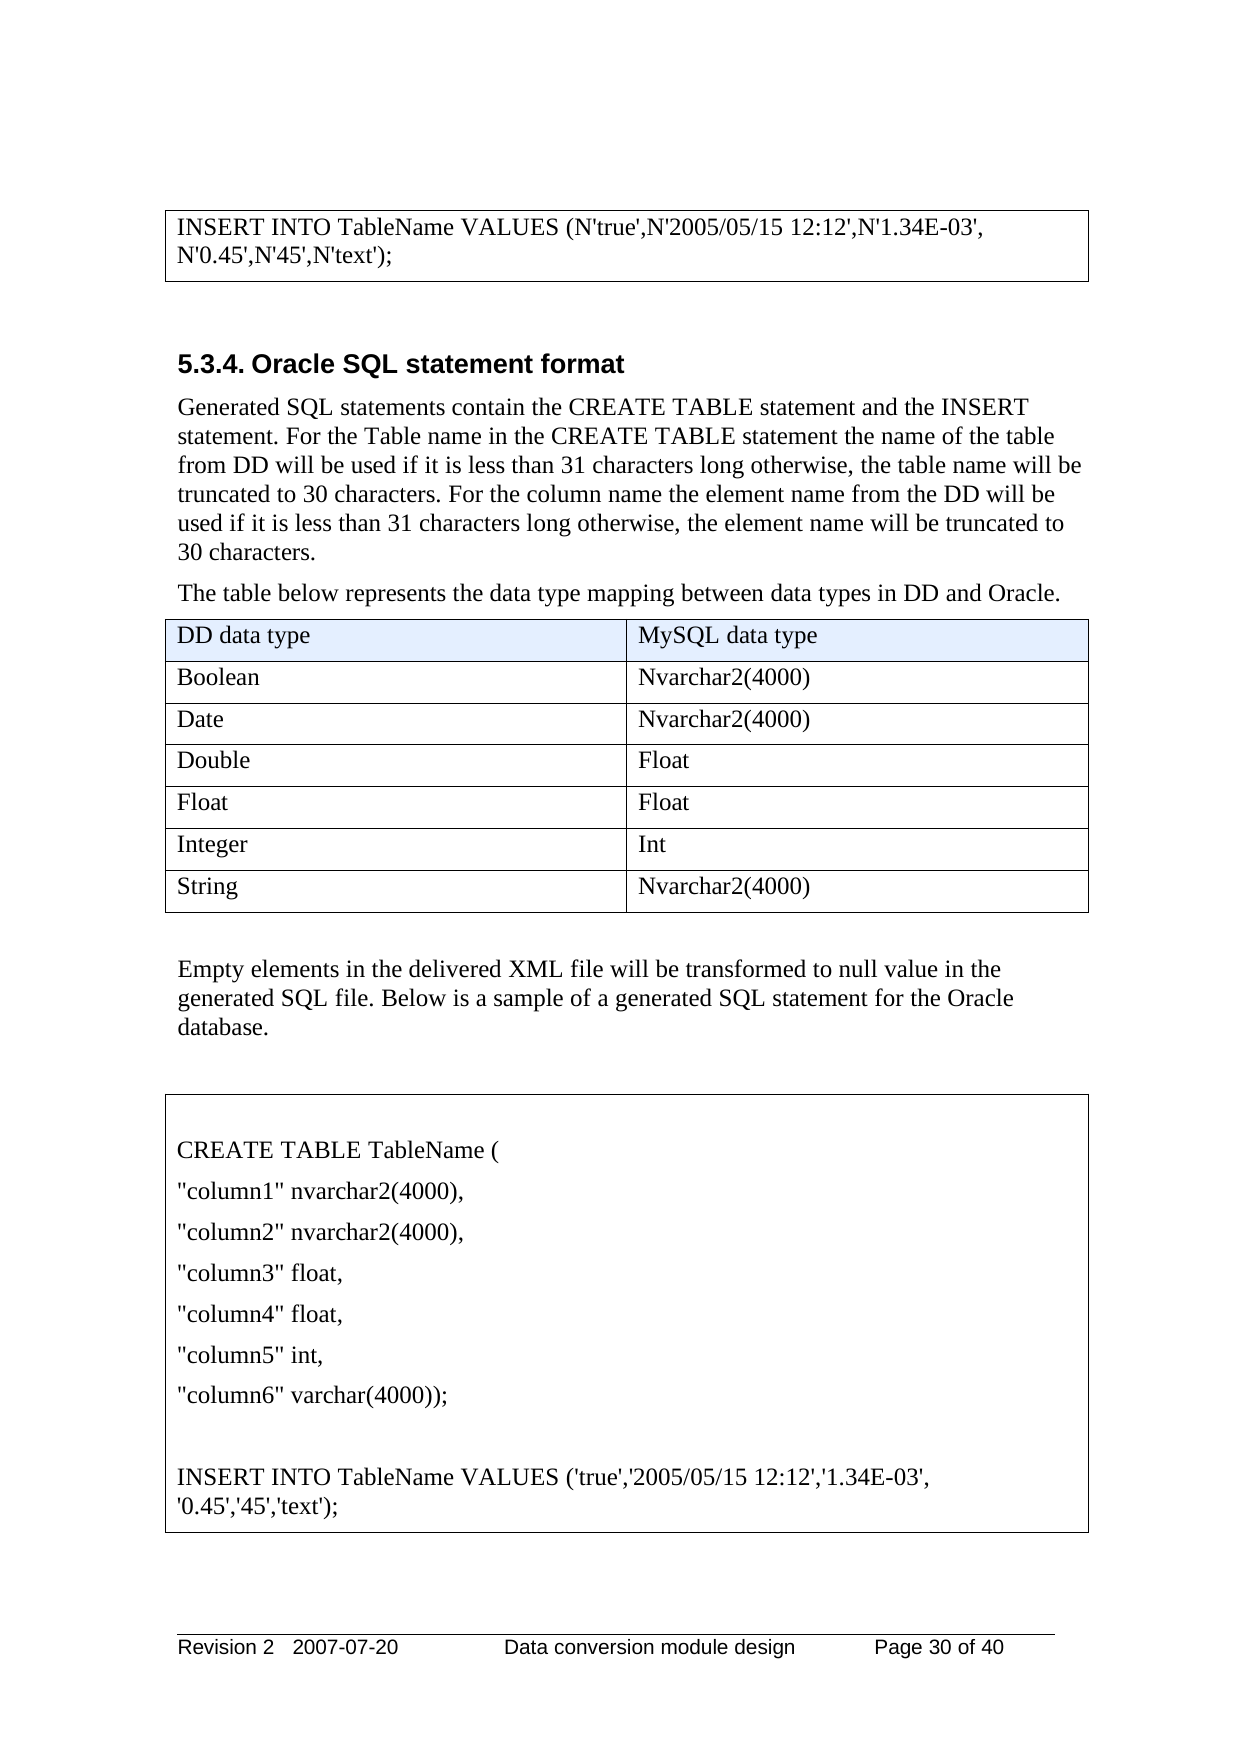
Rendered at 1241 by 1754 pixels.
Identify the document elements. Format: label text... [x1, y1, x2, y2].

table_cell Nvarchar2(4000) [627, 662, 1088, 702]
table_cell Float [627, 787, 1088, 828]
table_header INSERT INTO TableName VALUES (N'true',N'2005/05/15 12:12',N'1.34E-03', N'0.45',N'45',N'text'); [166, 211, 1088, 281]
table_cell Boolean [166, 662, 626, 702]
table_cell Nvarchar2(4000) [627, 871, 1088, 912]
text The table below represents the data type mapping between data types in DD and Oracle. [177, 578, 1092, 607]
table_header CREATE TABLE TableName ( "column1" nvarchar2(4000), "column2" nvarchar2(4000), "column3" float, "column4" float, "column5" int, "column6" varchar(4000)); INSERT INTO TableName VALUES ('true','2005/05/15 12:12','1.34E-03', '0.45','45','text'); [166, 1095, 1088, 1532]
text Empty elements in the delivered XML file will be transformed to null value in the generated SQL file. Below is a sample of a generated SQL statement for the Oracle database. [177, 954, 1092, 1041]
text Generated SQL statements contain the CREATE TABLE statement and the INSERT statement. For the Table name in the CREATE TABLE statement the name of the table from DD will be used if it is less than 31 characters long otherwise, the table name will be truncated to 30 characters. For the column name the element name from the DD will be used if it is less than 31 characters long otherwise, the element name will be truncated to 30 characters. [177, 392, 1092, 566]
subtitle Oracle SQL statement format [177, 348, 1092, 379]
table_cell Float [166, 787, 626, 828]
table_header MySQL data type [627, 620, 1088, 661]
table_cell Double [166, 745, 626, 786]
table_cell Date [166, 704, 626, 744]
table_cell Integer [166, 829, 626, 870]
table_cell Nvarchar2(4000) [627, 704, 1088, 744]
table_cell String [166, 871, 626, 912]
table_cell Float [627, 745, 1088, 786]
table_header DD data type [166, 620, 626, 661]
table_cell Int [627, 829, 1088, 870]
